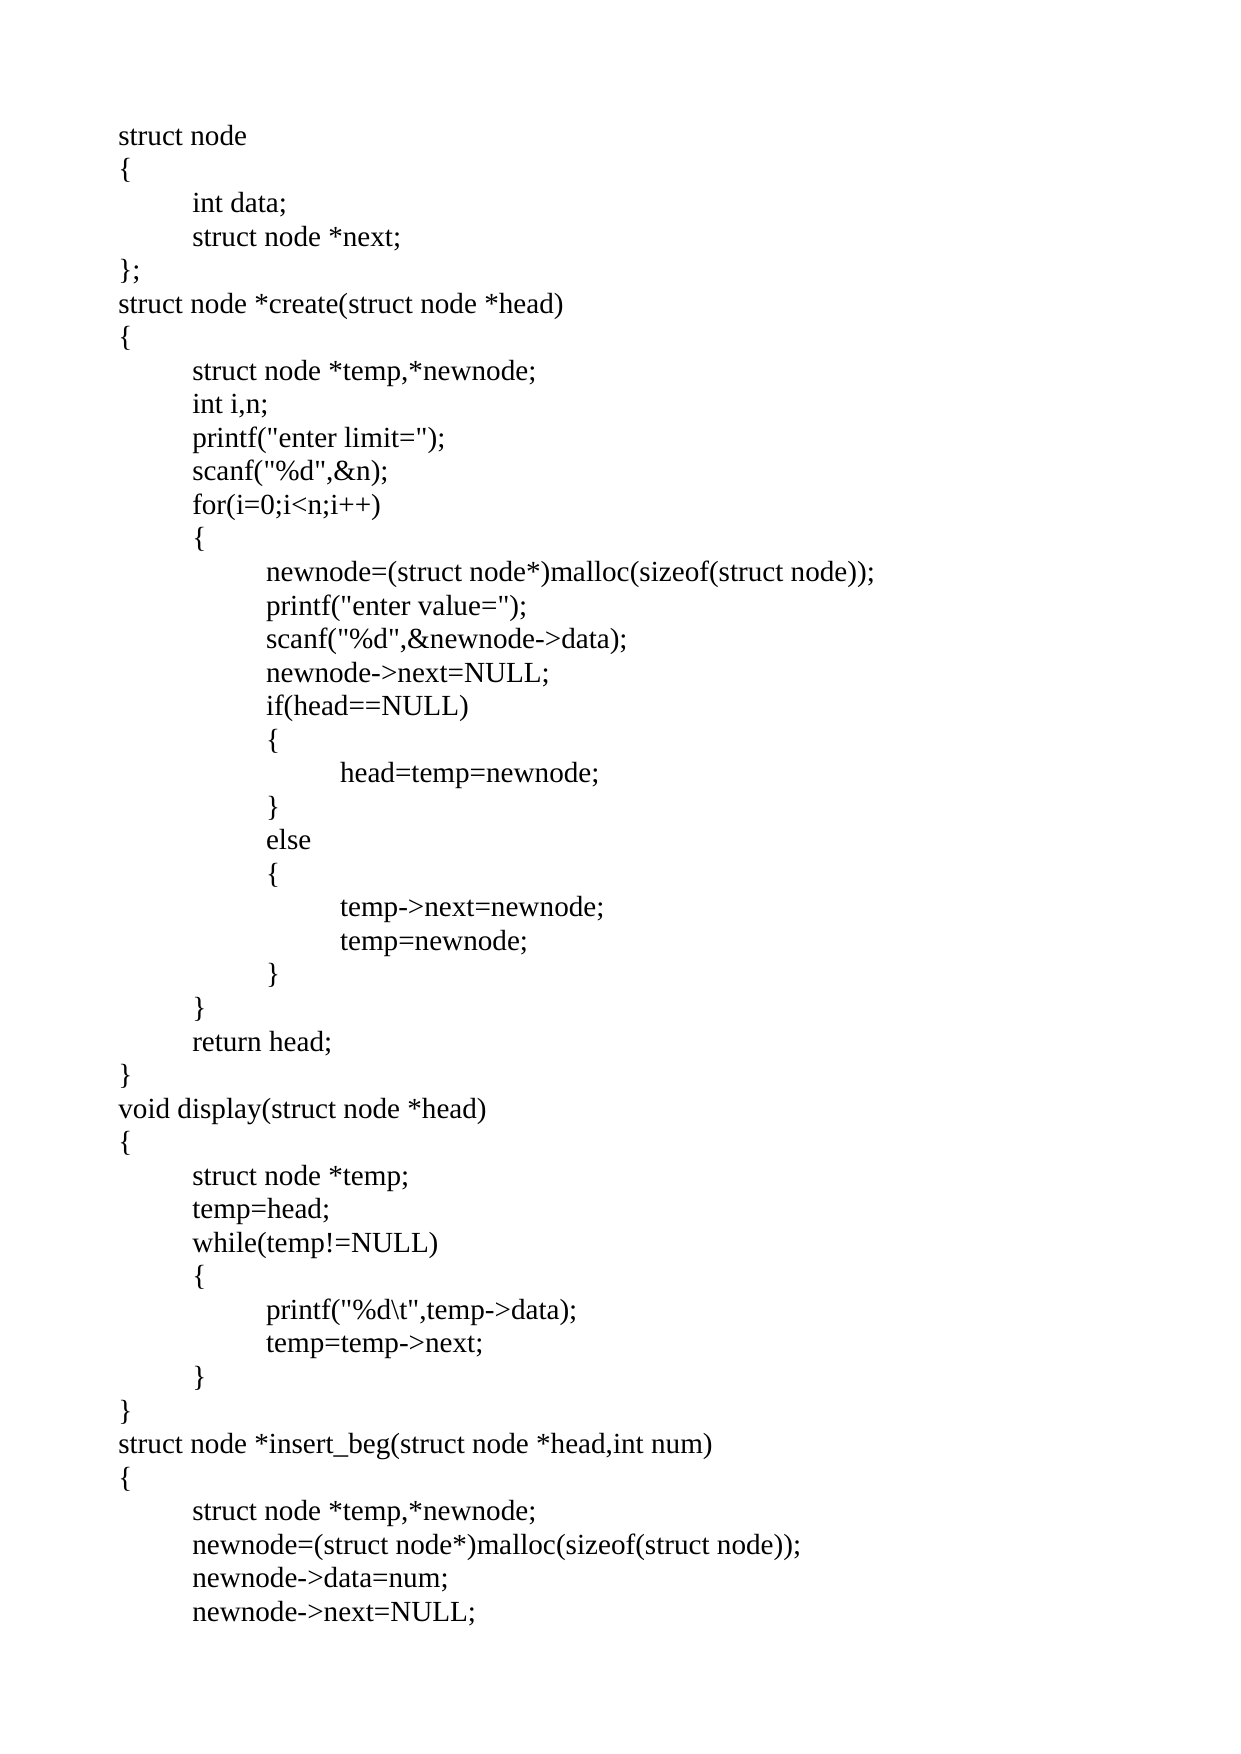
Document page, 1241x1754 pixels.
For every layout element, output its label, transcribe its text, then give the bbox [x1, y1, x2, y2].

text { [118, 152, 1122, 185]
text printf("enter limit="); [118, 420, 1122, 453]
text { [118, 856, 1122, 889]
text struct node *create(struct node *head) [118, 286, 1122, 319]
text while(temp!=NULL) [118, 1225, 1122, 1258]
text int i,n; [118, 386, 1122, 420]
text void display(struct node *head) [118, 1091, 1122, 1124]
text } [118, 990, 1122, 1024]
text struct node *next; [118, 219, 1122, 252]
text printf("%d\t",temp->data); [118, 1292, 1122, 1326]
text } [118, 789, 1122, 822]
text { [118, 319, 1122, 353]
text } [118, 1393, 1122, 1426]
text struct node *temp; [118, 1158, 1122, 1191]
text struct node [118, 118, 1122, 152]
text struct node *temp,*newnode; [118, 353, 1122, 386]
text head=temp=newnode; [118, 755, 1122, 789]
text scanf("%d",&n); [118, 453, 1122, 487]
text for(i=0;i<n;i++) [118, 487, 1122, 521]
text return head; [118, 1024, 1122, 1057]
text newnode->data=num; [118, 1560, 1122, 1594]
text struct node *insert_beg(struct node *head,int num) [118, 1426, 1122, 1460]
text newnode->next=NULL; [118, 655, 1122, 688]
text temp=temp->next; [118, 1326, 1122, 1359]
text temp=newnode; [118, 923, 1122, 957]
text scanf("%d",&newnode->data); [118, 621, 1122, 655]
text int data; [118, 185, 1122, 219]
text temp=head; [118, 1191, 1122, 1225]
text newnode=(struct node*)malloc(sizeof(struct node)); [118, 1527, 1122, 1560]
text } [118, 957, 1122, 990]
text else [118, 822, 1122, 856]
text temp->next=newnode; [118, 889, 1122, 923]
text } [118, 1057, 1122, 1091]
text }; [118, 252, 1122, 286]
text { [118, 521, 1122, 554]
text { [118, 1460, 1122, 1493]
text { [118, 1258, 1122, 1292]
text printf("enter value="); [118, 588, 1122, 621]
text } [118, 1359, 1122, 1393]
text struct node *temp,*newnode; [118, 1493, 1122, 1527]
text newnode->next=NULL; [118, 1594, 1122, 1627]
text { [118, 722, 1122, 755]
text newnode=(struct node*)malloc(sizeof(struct node)); [118, 554, 1122, 588]
text if(head==NULL) [118, 688, 1122, 722]
text { [118, 1124, 1122, 1158]
